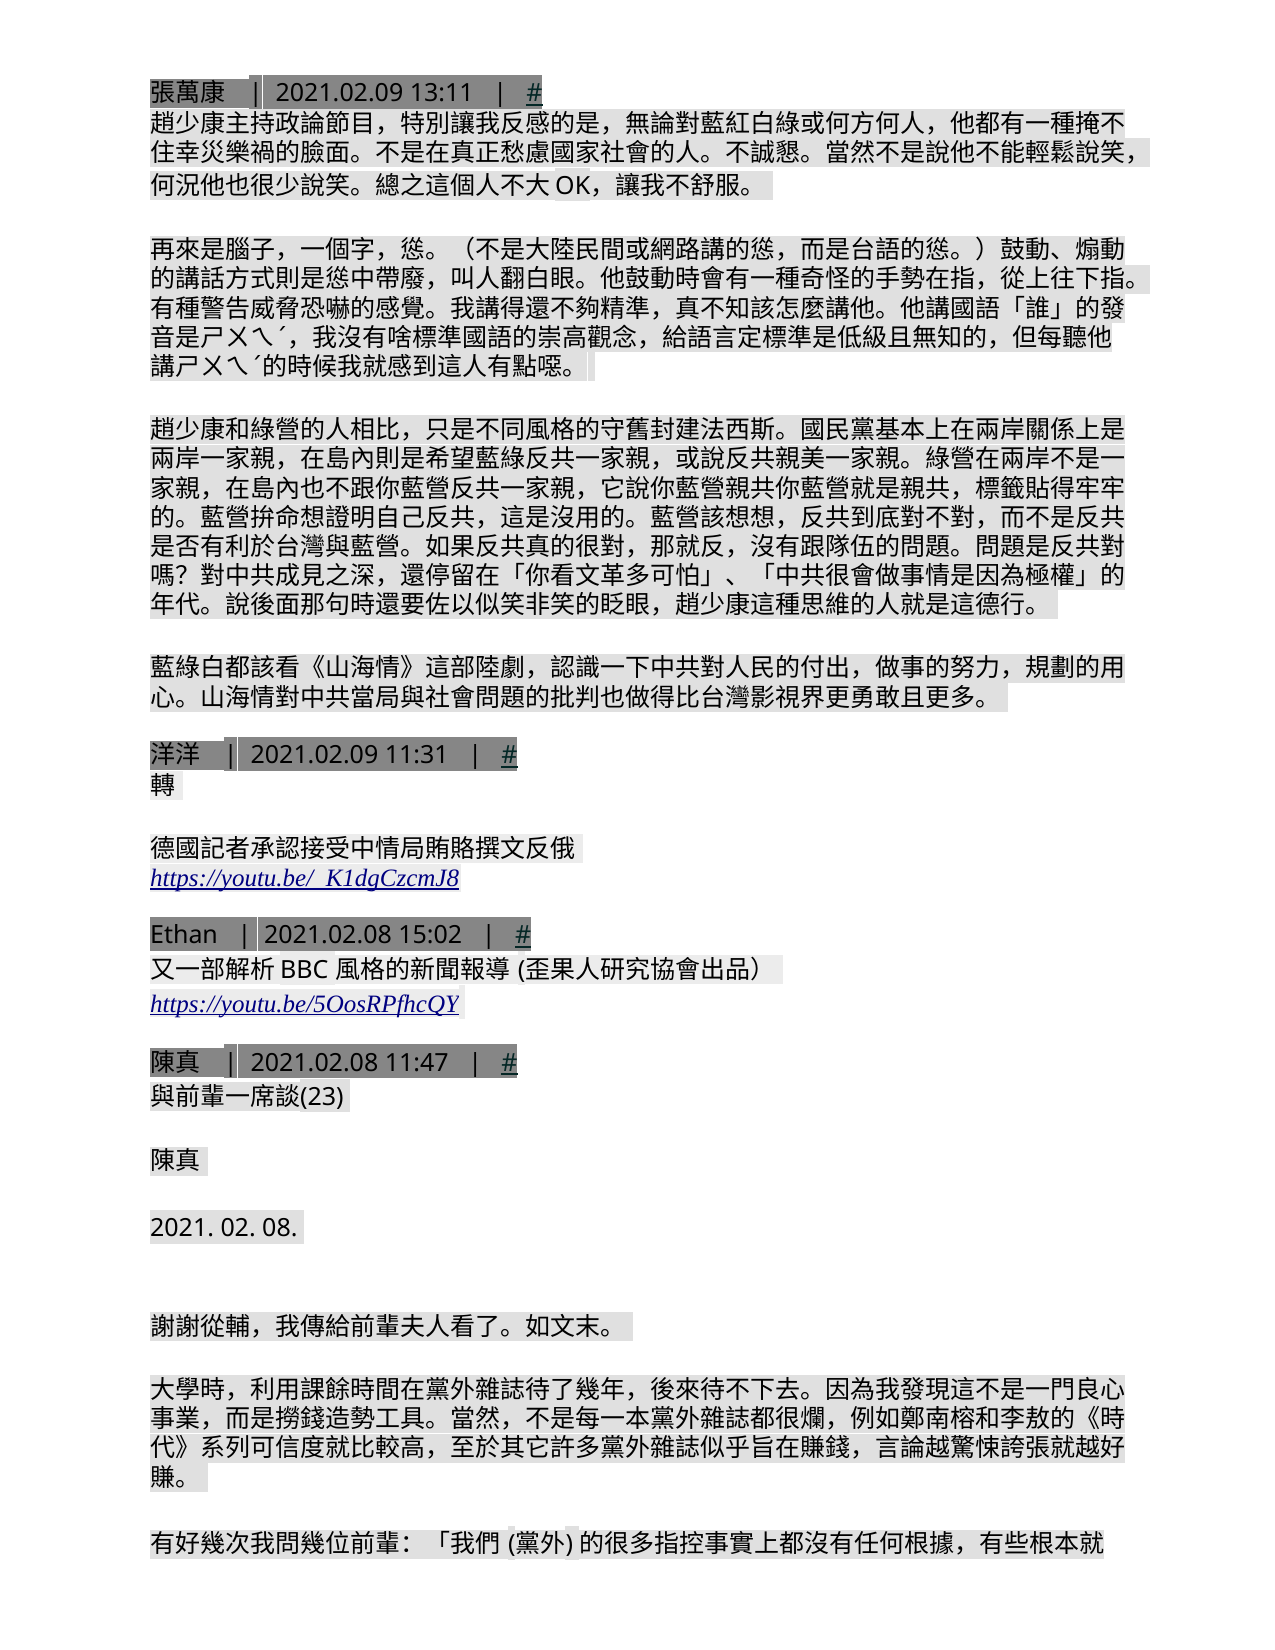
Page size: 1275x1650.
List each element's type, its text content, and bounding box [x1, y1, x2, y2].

text 陳真 | 2021.02.08 11:47 | # [150, 1044, 1125, 1078]
text Ethan | 2021.02.08 15:02 | # [150, 917, 1125, 951]
text 轉 德國記者承認接受中情局賄賂撰文反俄 https://youtu.be/_K1dgCzcmJ8 [150, 771, 1125, 892]
text 洋洋 | 2021.02.09 11:31 | # [150, 737, 1125, 771]
text 又一部解析BBC 風格的新聞報導 (歪果人研究協會出品） https://youtu.be/5OosRPfhcQY [150, 951, 1125, 1019]
text 張萬康 | 2021.02.09 13:11 | # [150, 75, 1125, 109]
text 與前輩一席談(23) 陳真 2021. 02. 08. 謝謝從輔，我傳給前輩夫人看了。如文末。 大學時，利用課餘時間在黨外雜誌待了幾年，後來待不下去。因為我發現這不是一門良心事業，而是撈錢造勢工具。當然，不是每一本黨外雜誌都很爛，例如鄭南榕和李敖的《時代》系列可信度就比較高，至於其它許多黨外雜誌似乎旨在賺錢，言論越驚悚誇張就越好賺。 有好幾次我問幾位前輩：「我們 (黨外) 的很多指控事實上都沒有任何根據，有些根本就是隨口瞎掰隨便抹黑，為什麼不顧好言論的誠信品質？」前輩們大多這麼回答：「我們又沒有調查權，怎麼調查？而且，國民黨那麼壞，再怎麼抹黑它都不為過。」 後面這句話才是精髓。簡單說就是先鎖定凶手，再來找證據。不管有沒有證據，反正他一定就是凶手，非是凶手不可。沒有證據沒關係，我就自己瞎掰造謠製造「證據」。你看，從輔貼的BBC的回應便是如此，造謠被揭穿，他不但不覺得抱歉或可恥，反而趾高氣昂理歪氣壯。為什麼呢？因為他認定你是凶手就是凶手，再怎麼抹黑都不為過。這就是西方人的普遍基本心態。 你的不好，他會自動再乘以一千萬倍，儘可能誇張 (所謂新疆「種族滅絕」就是一例，他媽的連一個人也沒死叫做種族滅絕，極盡造謠誇大之能事)。你的好，他絕不會報導，就算報導，也會提醒大家要小心這是「中共的假新聞」或是「洗腦文宣」。 1997年之前，我跟大家一樣，對西方媒體的信任度很高。但是，在英國待了幾個月之後，我就發現，原來西方媒體是如何蓄意造假抹黑。更何況我在英國待了十年，對西方媒體十分清楚，完全就是充當政治傳聲筒。比方說，每當美國或西方國家想要侵略哪個國家或製造它國動亂時 (所謂「爭取民主」)，就會出現鋪天蓋地的大量假新聞，極盡妖魔化之能事，然後無限吹捧通常是殺人不眨眼的極右派武裝組織或CIA豢養的一大堆文人走狗，說他們是「民主鬥士」、「人權鬥士」。 侵略伊拉克或阿富汗就是一個典型例子。美國有個研究機構指出，美國官方所發布關於伊拉克的將近一千個訊息，居然全部都是假的，純屬捏造，甚至是自己派人去演出來的。 我說了你一定不信，不過底下所言是事實： 在我看過全世界無數的媒體之中，可信度最高的就是中國大陸的媒體及RT(《今日俄羅斯》)，極其專業、深入、客觀且不具刻意煽動性，至少不會造謠，不會把媒體當成一種宣傳戰的工具。這當然是好事，但也使得祖國吃了很大的啞巴虧，因為西方媒體根本不是媒體，它們是一種戰爭機器，一種鬥爭敵人的武器。 【給前輩夫人的信】 報告長官： 上回您傳給我的影片，證實是一場反恐演習。請看影片1:50 處可見到演習標示牌： 反恐演習未剪接版：https://bit.ly/36RoDbg 雖然演技有點差，但它就是一場演習，不是中共暴政哦。 那麼，到底是誰刻意移花接木呢？就是BBC，真是有夠無恥，不過我不意外，我在英國住十年，西方媒體對中國的描述如果能信，X 都能吃了。請看： BBC 造假：https://bit.ly/39ZlNDc 不可思議的是，被抓到造假之後，BBC 不但死不承認，而且還能自誇自家的新聞「精準無誤」，每天提供「資訊」服務全球四億人。 死不承認還自誇：https://bit.ly/2O8bl3K 以上是我朋友提供的調查結果。 [150, 1078, 1125, 1560]
text 趙少康主持政論節目，特別讓我反感的是，無論對藍紅白綠或何方何人，他都有一種掩不住幸災樂禍的臉面。不是在真正愁慮國家社會的人。不誠懇。當然不是說他不能輕鬆說笑，何況他也很少說笑。總之這個人不大OK，讓我不舒服。 再來是腦子，一個字，慫。（不是大陸民間或網路講的慫，而是台語的慫。）鼓動、煽動的講話方式則是慫中帶廢，叫人翻白眼。他鼓動時會有一種奇怪的手勢在指，從上往下指。有種警告威脅恐嚇的感覺。我講得還不夠精準，真不知該怎麼講他。他講國語「誰」的發音是ㄕㄨㄟˊ，我沒有啥標準國語的崇高觀念，給語言定標準是低級且無知的，但每聽他講ㄕㄨㄟˊ的時候我就感到這人有點噁。 趙少康和綠營的人相比，只是不同風格的守舊封建法西斯。國民黨基本上在兩岸關係上是兩岸一家親，在島內則是希望藍綠反共一家親，或說反共親美一家親。綠營在兩岸不是一家親，在島內也不跟你藍營反共一家親，它說你藍營親共你藍營就是親共，標籤貼得牢牢的。藍營拚命想證明自己反共，這是沒用的。藍營該想想，反共到底對不對，而不是反共是否有利於台灣與藍營。如果反共真的很對，那就反，沒有跟隊伍的問題。問題是反共對嗎？對中共成見之深，還停留在「你看文革多可怕」、「中共很會做事情是因為極權」的年代。說後面那句時還要佐以似笑非笑的眨眼，趙少康這種思維的人就是這德行。 藍綠白都該看《山海情》這部陸劇，認識一下中共對人民的付出，做事的努力，規劃的用心。山海情對中共當局與社會問題的批判也做得比台灣影視界更勇敢且更多。 [150, 109, 1125, 712]
